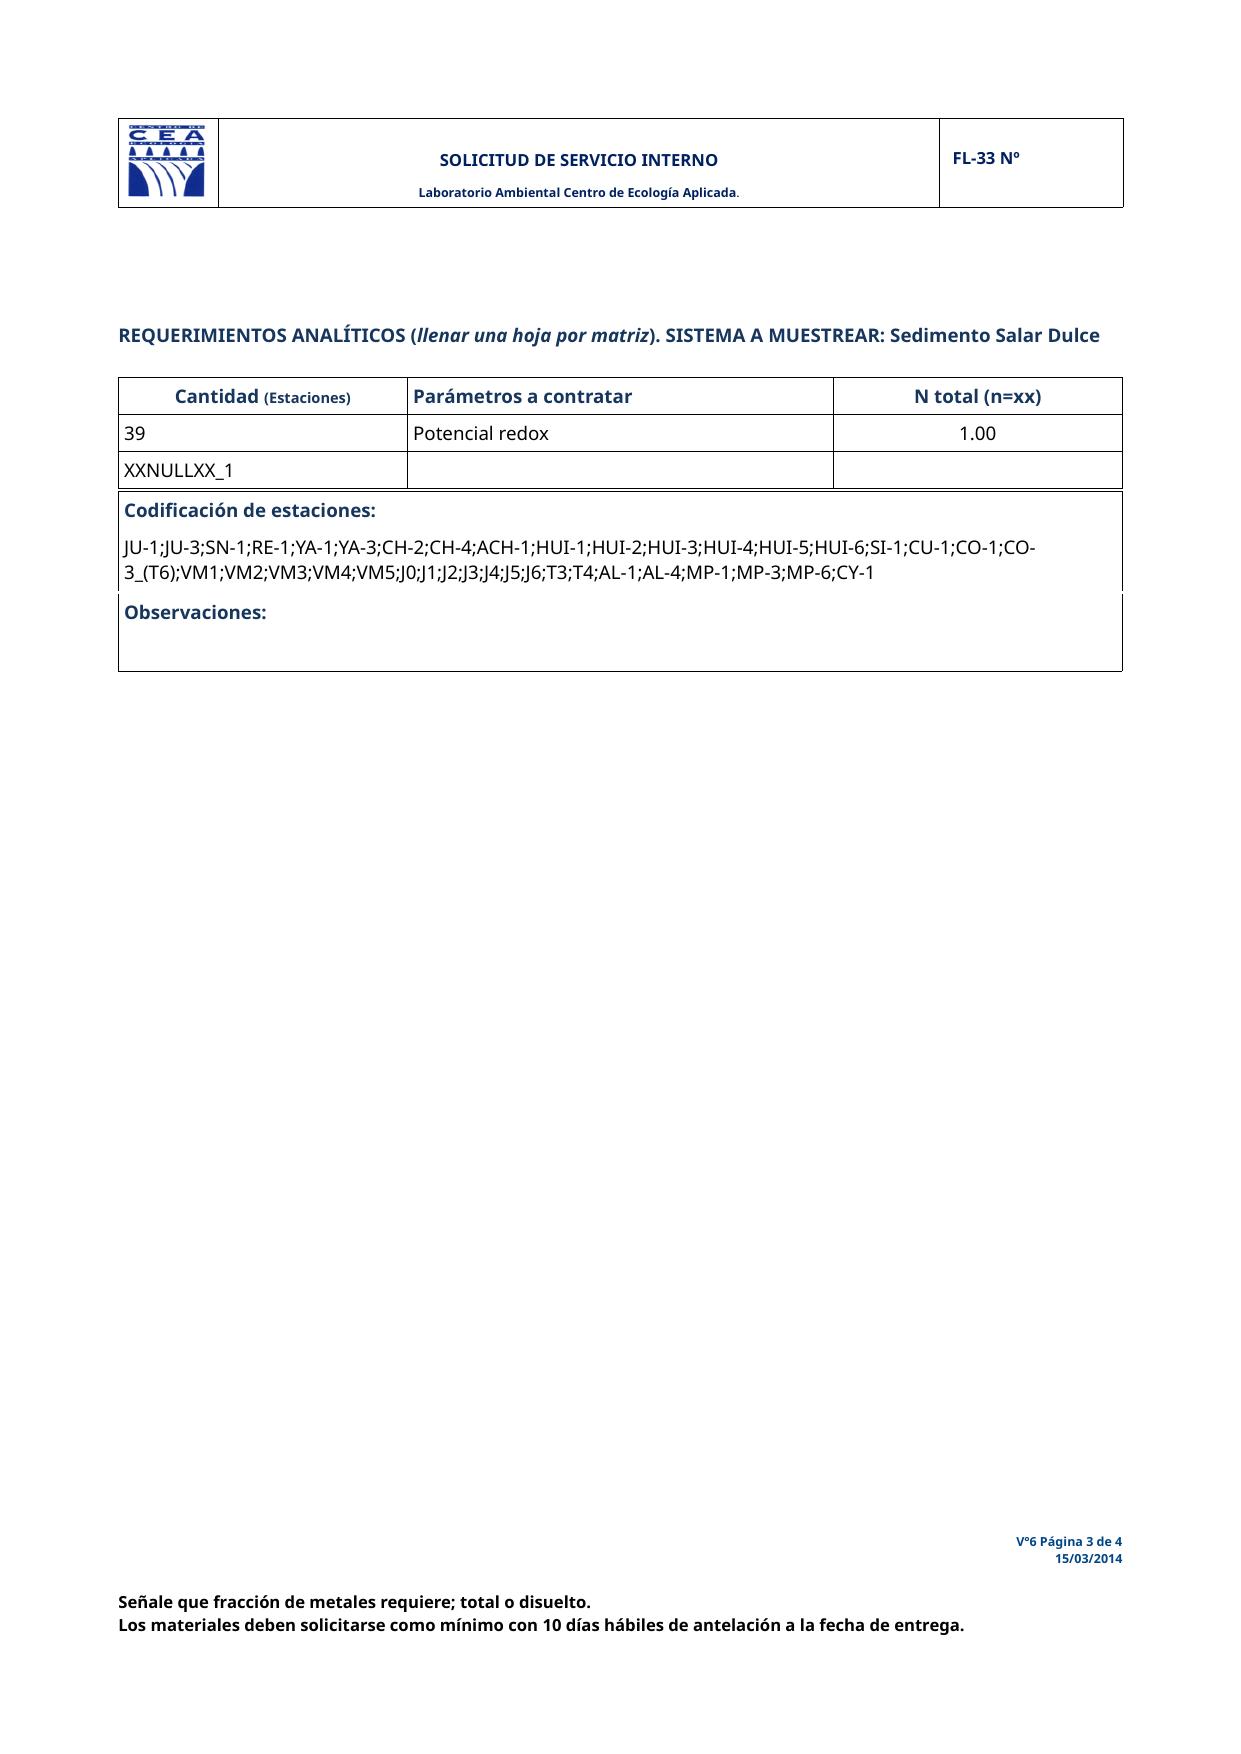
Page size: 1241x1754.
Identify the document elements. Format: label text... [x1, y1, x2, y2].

table_cell Potencial redox [408, 415, 833, 451]
picture [124, 123, 210, 198]
table_header Parámetros a contratar [408, 378, 833, 414]
table_cell 39 [119, 415, 407, 451]
table_cell XXNULLXX_1 [119, 452, 407, 488]
table_cell 1.00 [834, 415, 1122, 451]
text REQUERIMIENTOS ANALÍTICOS (llenar una hoja por matriz). SISTEMA A MUESTREAR: Sedimento Salar Dulce [118, 323, 1122, 348]
table_cell [408, 452, 833, 488]
table_header N total (n=xx) [834, 378, 1122, 414]
table_cell JU-1;JU-3;SN-1;RE-1;YA-1;YA-3;CH-2;CH-4;ACH-1;HUI-1;HUI-2;HUI-3;HUI-4;HUI-5;HUI-6;SI-1;CU-1;CO-1;CO-3_(T6);VM1;VM2;VM3;VM4;VM5;J0;J1;J2;J3;J4;J5;J6;T3;T4;AL-1;AL-4;MP-1;MP-3;MP-6;CY-1 [119, 529, 1122, 591]
table_cell [119, 631, 1122, 671]
table_header Cantidad (Estaciones) [119, 378, 407, 414]
table_header Codificación de estaciones: [119, 492, 1122, 528]
table_header Observaciones: [119, 594, 1122, 631]
table_cell [834, 452, 1122, 488]
